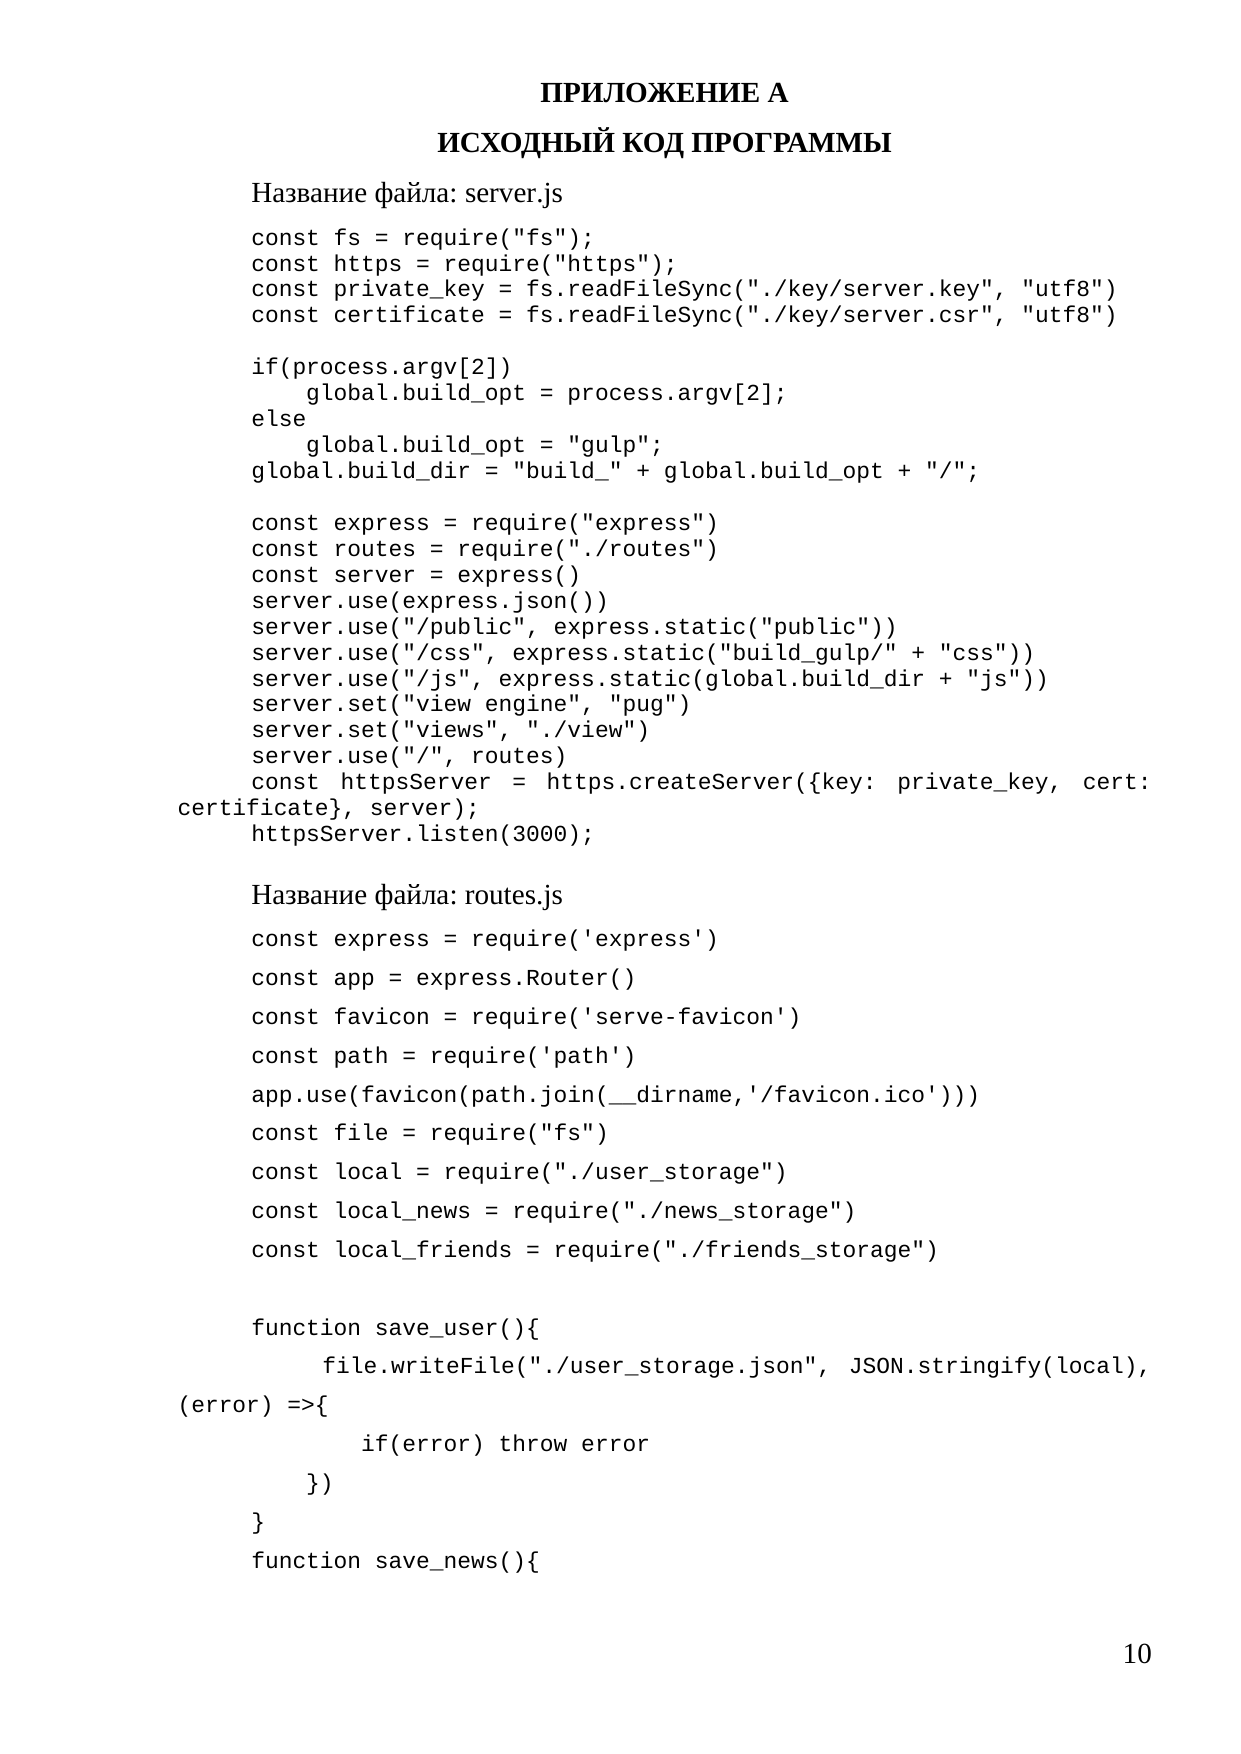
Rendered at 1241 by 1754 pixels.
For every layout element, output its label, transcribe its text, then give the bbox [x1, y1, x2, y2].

text }) [177, 1471, 1152, 1497]
text } [177, 1510, 1152, 1536]
text const routes = require("./routes") [177, 537, 1152, 563]
text const path = require('path') [177, 1044, 1152, 1070]
text const private_key = fs.readFileSync("./key/server.key", "utf8") [177, 278, 1152, 304]
subtitle Приложение А Исходный код программы [177, 75, 1152, 159]
text file.writeFile("./user_storage.json", JSON.stringify(local), (error) =>{ [177, 1355, 1152, 1420]
text const certificate = fs.readFileSync("./key/server.csr", "utf8") [177, 304, 1152, 330]
text const local = require("./user_storage") [177, 1161, 1152, 1187]
text const express = require('express') [177, 927, 1152, 953]
text server.use("/css", express.static("build_gulp/" + "css")) [177, 641, 1152, 667]
text function save_news(){ [177, 1549, 1152, 1575]
text const app = express.Router() [177, 966, 1152, 992]
text const fs = require("fs"); [177, 226, 1152, 252]
text server.use("/public", express.static("public")) [177, 615, 1152, 641]
text app.use(favicon(path.join(__dirname,'/favicon.ico'))) [177, 1083, 1152, 1109]
text server.use(express.json()) [177, 589, 1152, 615]
text server.use("/js", express.static(global.build_dir + "js")) [177, 667, 1152, 693]
text Название файла: server.js [177, 176, 1152, 209]
text if(error) throw error [177, 1433, 1152, 1458]
text const favicon = require('serve-favicon') [177, 1005, 1152, 1031]
text server.set("views", "./view") [177, 719, 1152, 745]
text const local_news = require("./news_storage") [177, 1199, 1152, 1225]
text else [177, 407, 1152, 433]
text global.build_opt = process.argv[2]; [177, 382, 1152, 407]
text server.use("/", routes) [177, 745, 1152, 771]
text const local_friends = require("./friends_storage") [177, 1238, 1152, 1264]
text const express = require("express") [177, 511, 1152, 537]
text global.build_dir = "build_" + global.build_opt + "/"; [177, 459, 1152, 485]
text server.set("view engine", "pug") [177, 693, 1152, 719]
text const file = require("fs") [177, 1122, 1152, 1148]
text function save_user(){ [177, 1316, 1152, 1342]
text global.build_opt = "gulp"; [177, 433, 1152, 459]
text httpsServer.listen(3000); [177, 822, 1152, 848]
text if(process.argv[2]) [177, 356, 1152, 382]
text Название файла: routes.js [177, 877, 1152, 911]
text const httpsServer = https.createServer({key: private_key, cert: certificate}, server); [177, 771, 1152, 822]
text const server = express() [177, 563, 1152, 589]
text const https = require("https"); [177, 252, 1152, 278]
